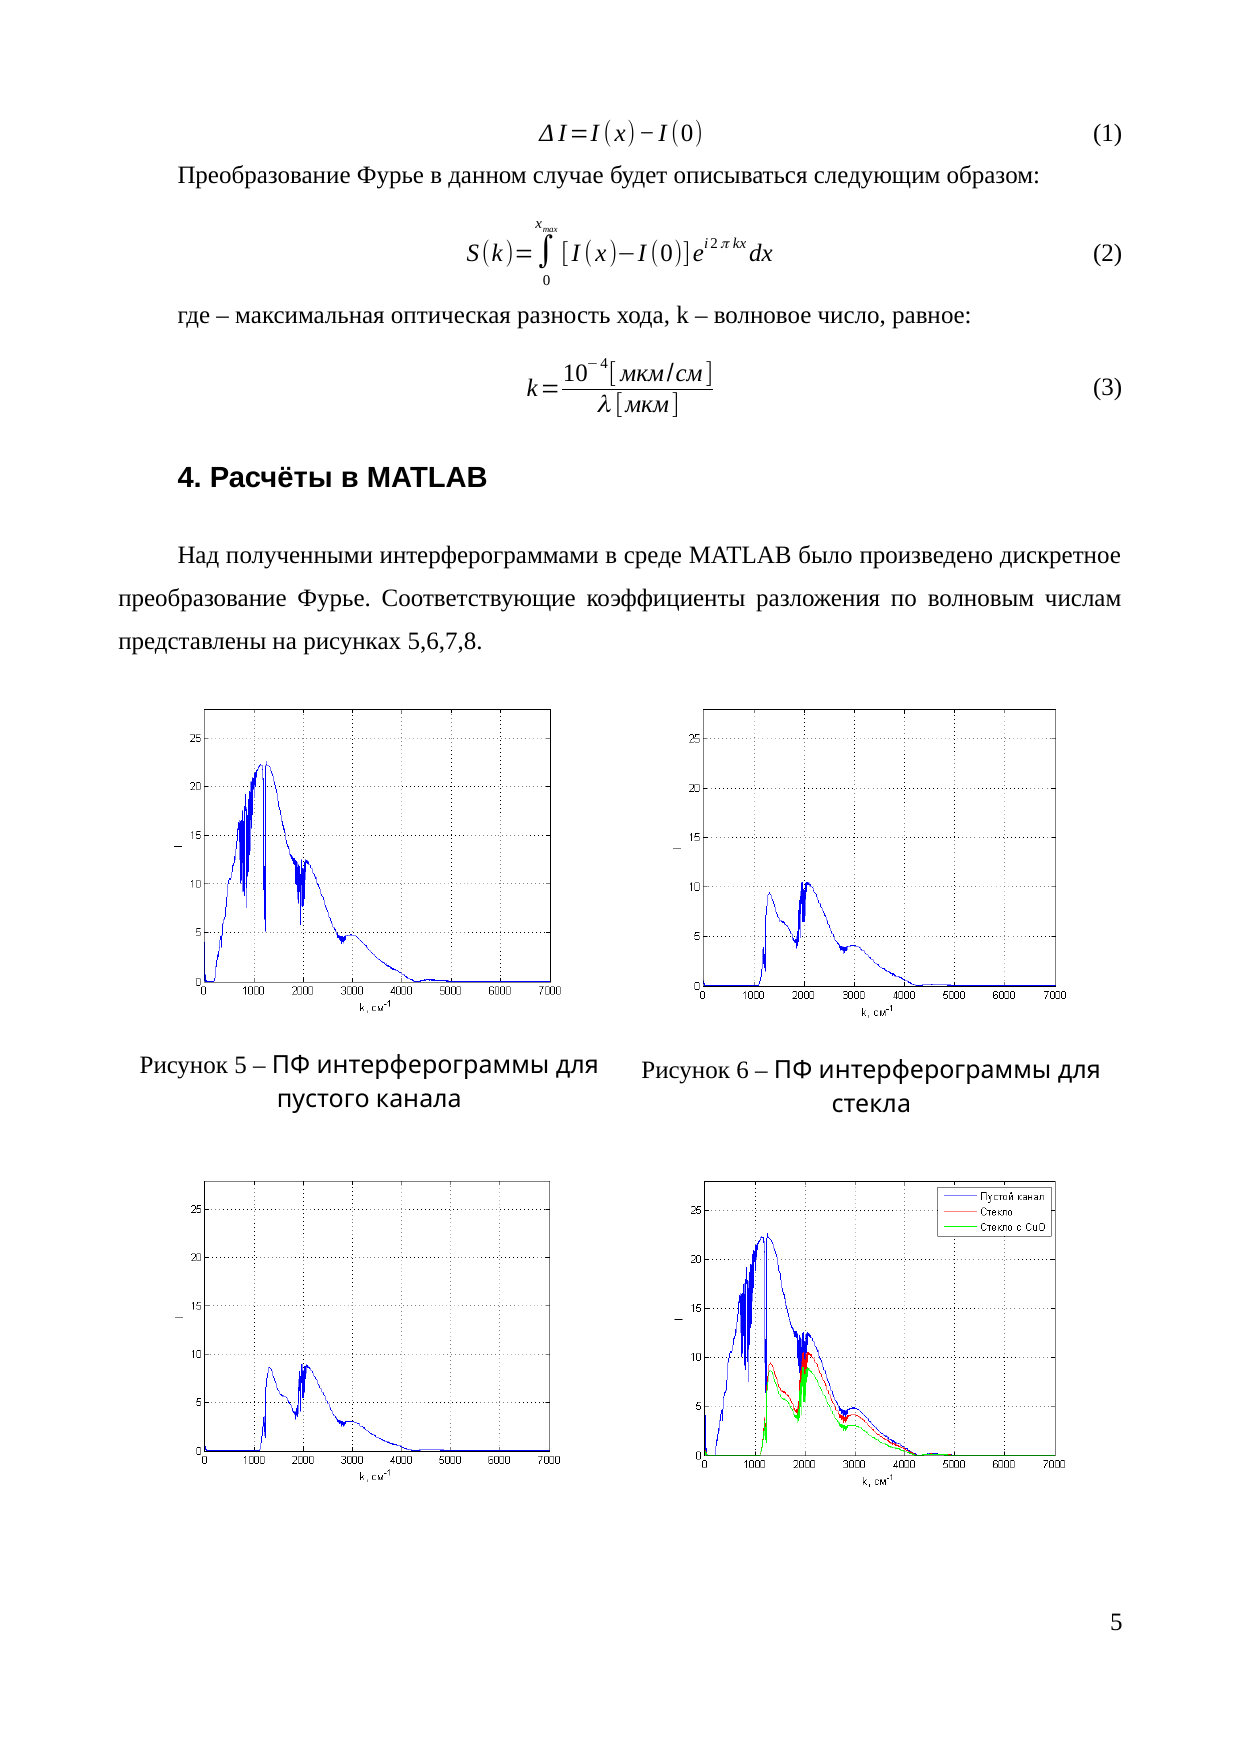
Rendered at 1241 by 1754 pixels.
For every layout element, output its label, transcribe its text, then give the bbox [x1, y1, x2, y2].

table_cell [620, 1153, 1122, 1524]
text Преобразование Фурье в данном случае будет описываться следующим образом: [118, 160, 1122, 189]
table_cell [118, 1153, 620, 1524]
text (3) [118, 355, 1122, 419]
text где – максимальная оптическая разность хода, k – волновое число, равное: [118, 300, 1122, 329]
table_header Рисунок 6 – ПФ интерферограммы для стекла [620, 681, 1122, 1152]
text (1) [118, 118, 1122, 148]
text Над полученными интерферограммами в среде MATLAB было произведено дискретное преобразование Фурье. Соответствующие коэффициенты разложения по волновым числам представлены на рисунках 5,6,7,8. [118, 540, 1122, 655]
subtitle Расчёты в MATLAB [118, 460, 1122, 494]
picture [146, 683, 592, 1018]
picture [646, 1155, 1097, 1492]
picture [645, 683, 1098, 1023]
picture [147, 1155, 591, 1487]
text (2) [118, 215, 1122, 288]
table_header Рисунок 5 – ПФ интерферограммы для пустого канала [118, 681, 620, 1152]
